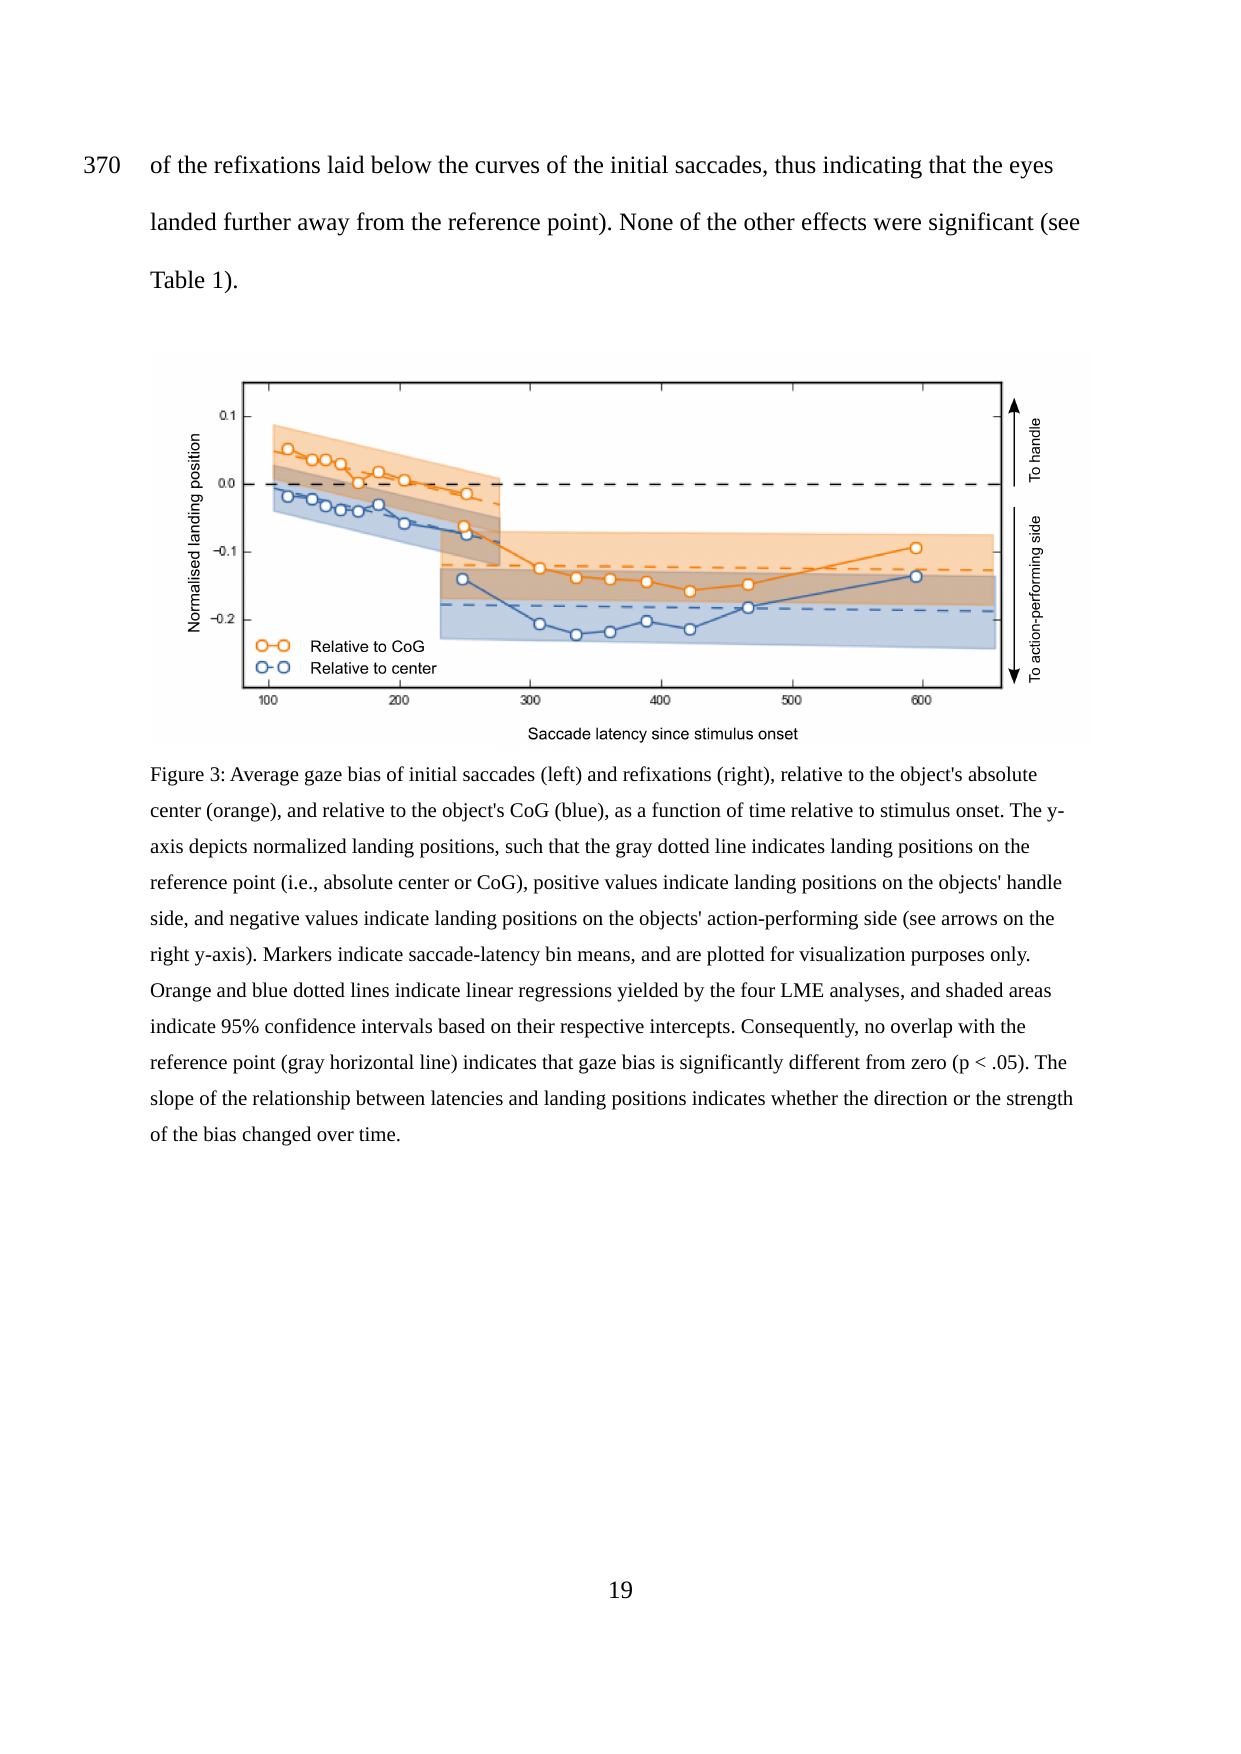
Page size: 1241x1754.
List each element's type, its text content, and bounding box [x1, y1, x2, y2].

picture [150, 347, 1091, 750]
text of the refixations laid below the curves of the initial saccades, thus indicating that the eyes landed further away from the reference point). None of the other effects were significant (see Table 1). [150, 150, 1091, 294]
text Figure 3: Average gaze bias of initial saccades (left) and refixations (right), relative to the object's absolute center (orange), and relative to the object's CoG (blue), as a function of time relative to stimulus onset. The y-axis depicts normalized landing positions, such that the gray dotted line indicates landing positions on the reference point (i.e., absolute center or CoG), positive values indicate landing positions on the objects' handle side, and negative values indicate landing positions on the objects' action-performing side (see arrows on the right y-axis). Markers indicate saccade-latency bin means, and are plotted for visualization purposes only. Orange and blue dotted lines indicate linear regressions yielded by the four LME analyses, and shaded areas indicate 95% confidence intervals based on their respective intercepts. Consequently, no overlap with the reference point (gray horizontal line) indicates that gaze bias is significantly different from zero (p < .05). The slope of the relationship between latencies and landing positions indicates whether the direction or the strength of the bias changed over time. [150, 750, 1091, 1146]
